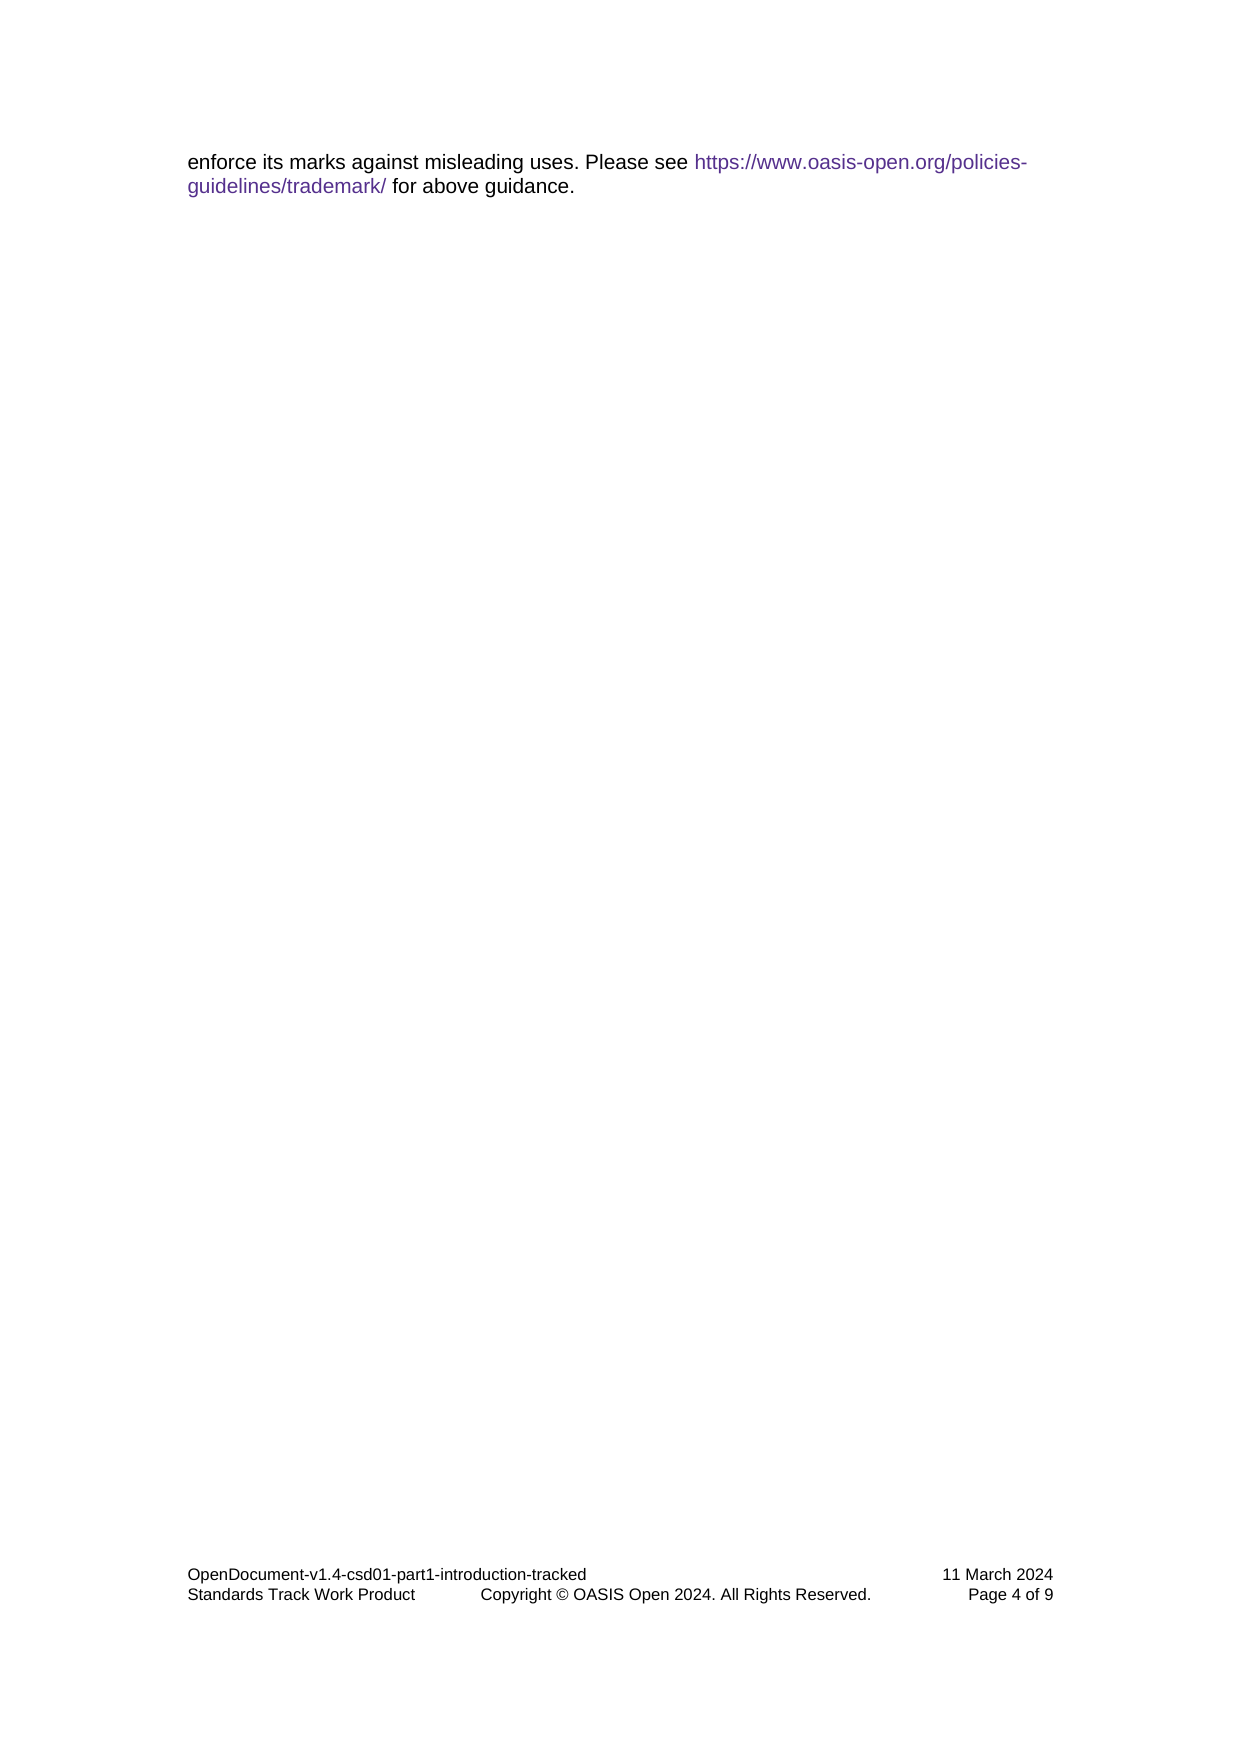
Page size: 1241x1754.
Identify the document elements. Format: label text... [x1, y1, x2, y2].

text enforce its marks against misleading uses. Please see https://www.oasis-open.org/policies-guidelines/trademark/ for above guidance. [187, 150, 1053, 198]
